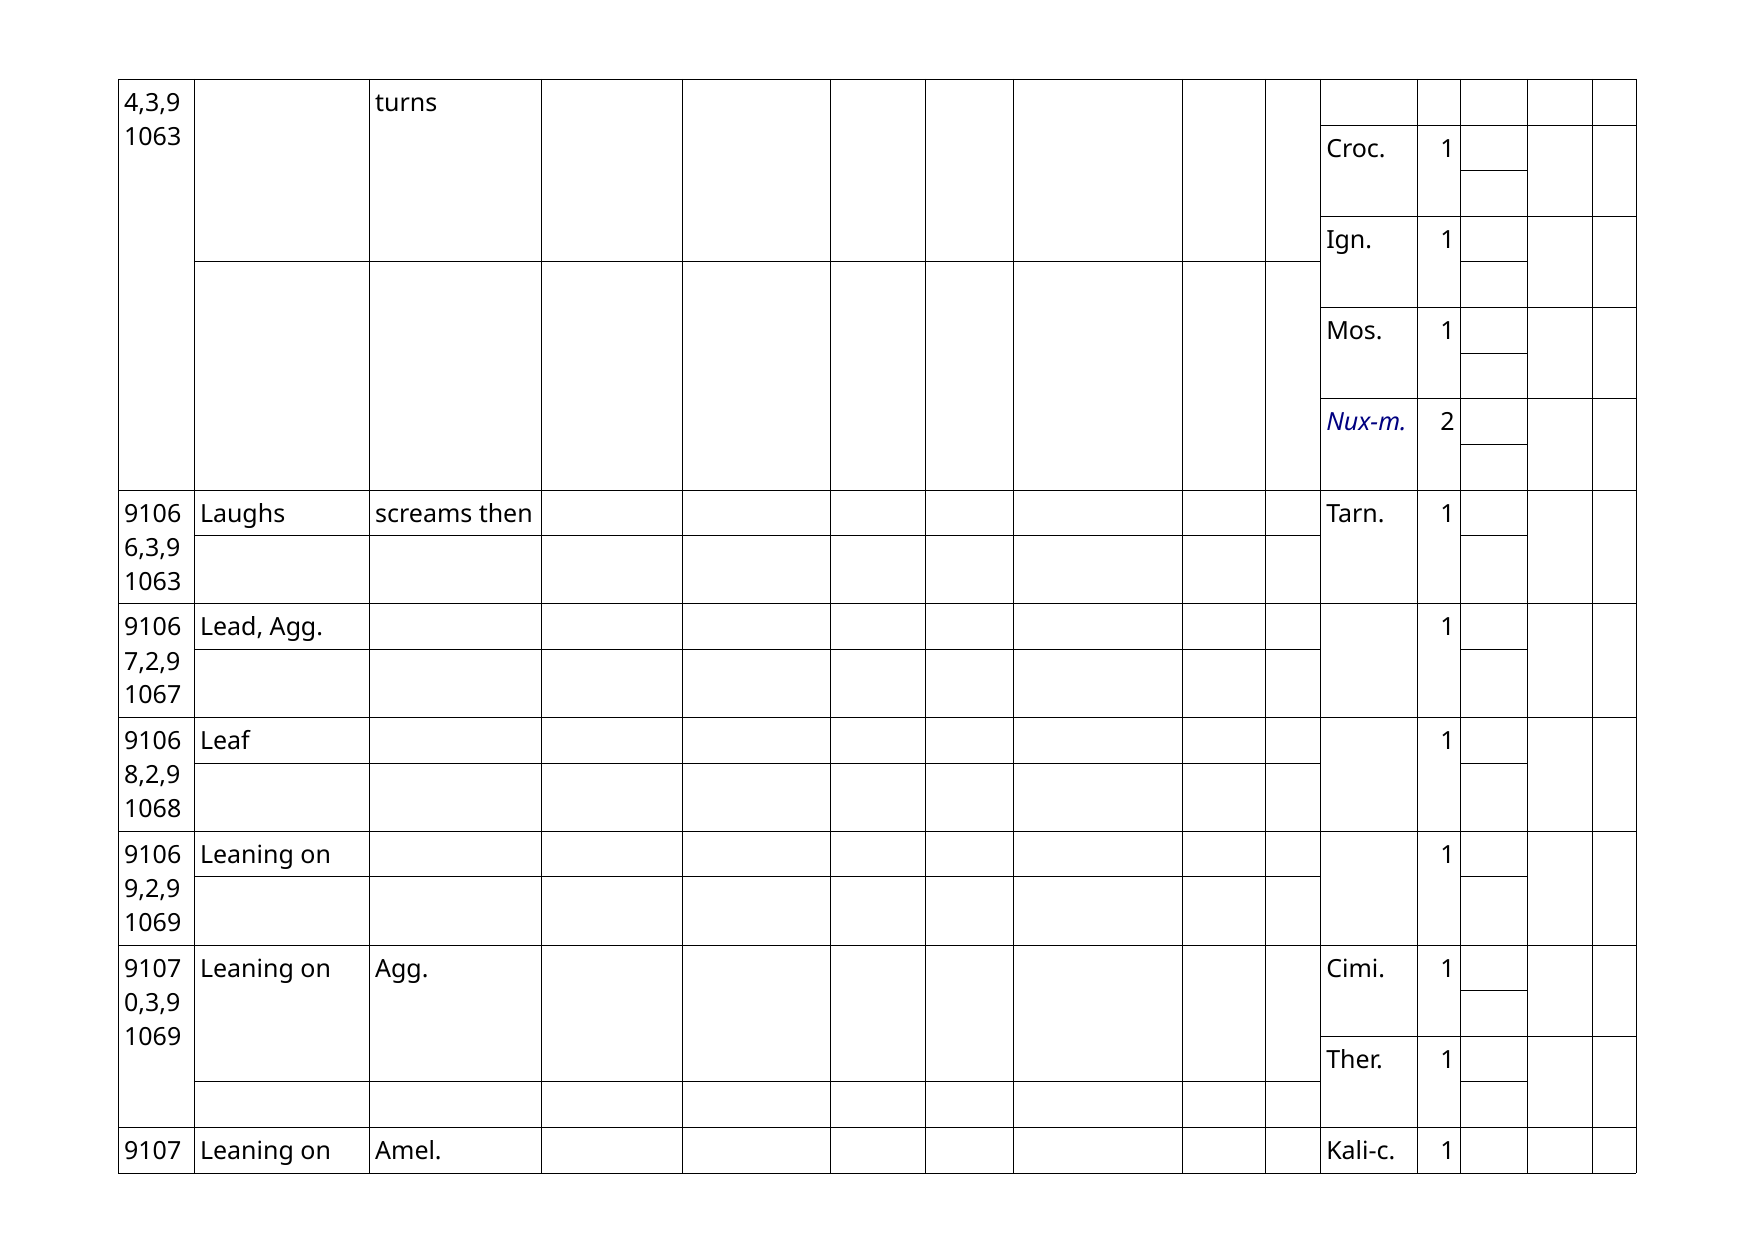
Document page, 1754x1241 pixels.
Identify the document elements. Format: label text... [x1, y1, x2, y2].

table_cell [1266, 536, 1320, 603]
table_cell [1528, 1128, 1592, 1173]
table_cell [683, 1082, 830, 1127]
table_cell [1528, 604, 1592, 717]
table_cell [1461, 764, 1527, 831]
table_cell [926, 262, 1013, 489]
table_cell [1183, 262, 1265, 489]
table_cell [1593, 308, 1636, 398]
table_cell [542, 764, 682, 831]
table_cell [831, 877, 925, 944]
table_cell [1461, 217, 1527, 261]
table_cell [926, 491, 1013, 535]
table_cell [926, 1128, 1013, 1173]
table_cell 1 [1418, 308, 1460, 398]
table_cell [1014, 718, 1182, 763]
table_cell [1461, 171, 1527, 216]
table_cell [1528, 491, 1592, 603]
table_cell Leaning on [195, 946, 369, 1081]
table_cell [1593, 126, 1636, 216]
table_cell [1014, 262, 1182, 489]
table_cell [1461, 445, 1527, 489]
table_cell [195, 877, 369, 944]
table_cell [1266, 262, 1320, 489]
table_cell [542, 718, 682, 763]
table_cell [1266, 80, 1320, 261]
table_cell [926, 80, 1013, 261]
table_cell [1014, 1082, 1182, 1127]
table_cell [370, 604, 541, 649]
table_cell [1183, 832, 1265, 876]
table_cell 1 [1418, 491, 1460, 603]
table_cell [1183, 604, 1265, 649]
table_cell [1183, 946, 1265, 1081]
table_cell 1 [1418, 604, 1460, 717]
table_cell [542, 536, 682, 603]
table_cell [195, 650, 369, 717]
table_cell [683, 80, 830, 261]
table_cell [1528, 126, 1592, 216]
table_cell [1528, 718, 1592, 831]
table_cell [683, 650, 830, 717]
table_cell [1461, 536, 1527, 603]
table_cell 1 [1418, 1128, 1460, 1173]
table_cell [1266, 491, 1320, 535]
table_cell Ther. [1321, 1037, 1417, 1127]
table_cell [1461, 80, 1527, 124]
table_cell [195, 1082, 369, 1127]
table_cell screams then [370, 491, 541, 535]
table_cell 91070,3,91069 [119, 946, 194, 1127]
table_cell [1266, 1082, 1320, 1127]
table_cell [683, 536, 830, 603]
table_cell [1266, 877, 1320, 944]
table_cell [1461, 991, 1527, 1036]
table_cell [1321, 604, 1417, 717]
table_cell [831, 1128, 925, 1173]
table_cell [926, 764, 1013, 831]
table_cell [831, 262, 925, 489]
table_cell Agg. [370, 946, 541, 1081]
table_cell [1014, 604, 1182, 649]
table_cell [1266, 604, 1320, 649]
table_cell [1461, 308, 1527, 353]
table_cell [1461, 262, 1527, 307]
table_cell [1183, 877, 1265, 944]
table_cell [1014, 1128, 1182, 1173]
table_cell [926, 604, 1013, 649]
table_cell 1 [1418, 718, 1460, 831]
table_cell [1593, 491, 1636, 603]
table_cell [1266, 718, 1320, 763]
table_cell [1593, 1128, 1636, 1173]
table_cell Amel. [370, 1128, 541, 1173]
table_cell [683, 262, 830, 489]
table_cell [1266, 764, 1320, 831]
table_cell [1461, 491, 1527, 535]
table_cell [1014, 491, 1182, 535]
table_cell [1461, 1128, 1527, 1173]
table_cell [542, 491, 682, 535]
table_cell [831, 832, 925, 876]
table_cell [926, 536, 1013, 603]
table_cell [542, 80, 682, 261]
table_cell [831, 946, 925, 1081]
table_cell [1014, 877, 1182, 944]
table_cell [1528, 217, 1592, 307]
table_cell [370, 1082, 541, 1127]
table_cell Leaf [195, 718, 369, 763]
table_cell [683, 491, 830, 535]
table_cell [1014, 946, 1182, 1081]
table_cell Mos. [1321, 308, 1417, 398]
table_cell [195, 80, 369, 261]
table_cell [1461, 718, 1527, 763]
table_cell [831, 491, 925, 535]
table_cell [542, 946, 682, 1081]
table_cell 91066,3,91063 [119, 491, 194, 603]
table_cell [370, 832, 541, 876]
table_cell 1 [1418, 1037, 1460, 1127]
table_cell [1593, 217, 1636, 307]
table_cell Cimi. [1321, 946, 1417, 1036]
table_cell [1321, 718, 1417, 831]
table_cell [683, 832, 830, 876]
table_cell [195, 764, 369, 831]
table_cell [1266, 832, 1320, 876]
table_cell [542, 1082, 682, 1127]
table_cell [542, 262, 682, 489]
table_cell [195, 536, 369, 603]
table_cell [831, 650, 925, 717]
table_cell [683, 764, 830, 831]
table_cell [1266, 650, 1320, 717]
table_cell Ign. [1321, 217, 1417, 307]
table_cell [1593, 718, 1636, 831]
table_cell [1418, 80, 1460, 124]
table_cell [926, 650, 1013, 717]
table_cell 2 [1418, 399, 1460, 489]
table_cell [370, 536, 541, 603]
table_cell [1593, 80, 1636, 124]
table_cell [926, 832, 1013, 876]
table_cell 1 [1418, 946, 1460, 1036]
table_cell [1528, 946, 1592, 1036]
table_cell [1528, 832, 1592, 944]
table_cell [542, 832, 682, 876]
table_cell [926, 946, 1013, 1081]
table_cell [1461, 399, 1527, 444]
table_cell [1528, 308, 1592, 398]
table_cell [1183, 764, 1265, 831]
table_cell [831, 80, 925, 261]
table_cell [1593, 1037, 1636, 1127]
table_cell [1593, 946, 1636, 1036]
table_cell [1183, 1082, 1265, 1127]
table_cell [1014, 764, 1182, 831]
table_cell [542, 877, 682, 944]
table_cell [1183, 80, 1265, 261]
table_cell [683, 946, 830, 1081]
table_cell [1461, 946, 1527, 990]
table_cell [542, 1128, 682, 1173]
table_cell [926, 1082, 1013, 1127]
table_cell [683, 718, 830, 763]
table_cell [1183, 536, 1265, 603]
table_cell [542, 650, 682, 717]
table_cell [1014, 650, 1182, 717]
table_cell [1528, 399, 1592, 489]
table_cell [1183, 650, 1265, 717]
table_cell Kali-c. [1321, 1128, 1417, 1173]
table_cell [1266, 946, 1320, 1081]
table_cell 1 [1418, 126, 1460, 216]
table_cell [1461, 1037, 1527, 1081]
table_cell [1183, 1128, 1265, 1173]
table_cell Tarn. [1321, 491, 1417, 603]
table_cell 1 [1418, 217, 1460, 307]
table_cell [370, 650, 541, 717]
table_cell Lead, Agg. [195, 604, 369, 649]
table_cell [1461, 877, 1527, 944]
table_cell [1528, 1037, 1592, 1127]
table_cell [1014, 832, 1182, 876]
table_cell [1528, 80, 1592, 124]
table_cell [370, 764, 541, 831]
table_cell 1 [1418, 832, 1460, 944]
table_cell [1183, 491, 1265, 535]
table_cell [831, 764, 925, 831]
table_cell [1321, 832, 1417, 944]
table_cell [831, 604, 925, 649]
table_cell [1183, 718, 1265, 763]
table_cell Nux-m. [1321, 399, 1417, 489]
table_cell Croc. [1321, 126, 1417, 216]
table_cell [1266, 1128, 1320, 1173]
table_cell [683, 877, 830, 944]
table_cell [370, 262, 541, 489]
table_cell [370, 877, 541, 944]
table_cell [1014, 536, 1182, 603]
table_cell 91067,2,91067 [119, 604, 194, 717]
table_cell [1321, 80, 1417, 124]
table_cell [926, 718, 1013, 763]
table_cell [370, 718, 541, 763]
table_cell [831, 1082, 925, 1127]
table_cell [542, 604, 682, 649]
table_cell Leaning on [195, 832, 369, 876]
table_cell [1014, 80, 1182, 261]
table_cell [1461, 354, 1527, 398]
table_cell [831, 536, 925, 603]
table_cell [1461, 1082, 1527, 1127]
table_cell [1461, 604, 1527, 649]
table_cell [195, 262, 369, 489]
table_cell 91068,2,91068 [119, 718, 194, 831]
table_cell 4,3,91063 [119, 80, 194, 489]
table_cell [683, 604, 830, 649]
table_cell [683, 1128, 830, 1173]
table_cell [1593, 399, 1636, 489]
table_cell [1461, 126, 1527, 170]
table_cell [1593, 604, 1636, 717]
table_cell Laughs [195, 491, 369, 535]
table_cell [1461, 650, 1527, 717]
table_cell 91069,2,91069 [119, 832, 194, 944]
table_cell [831, 718, 925, 763]
table_cell Leaning on [195, 1128, 369, 1173]
table_cell 9107 [119, 1128, 194, 1173]
table_cell [926, 877, 1013, 944]
table_cell [1593, 832, 1636, 944]
table_cell [1461, 832, 1527, 876]
table_cell turns [370, 80, 541, 261]
